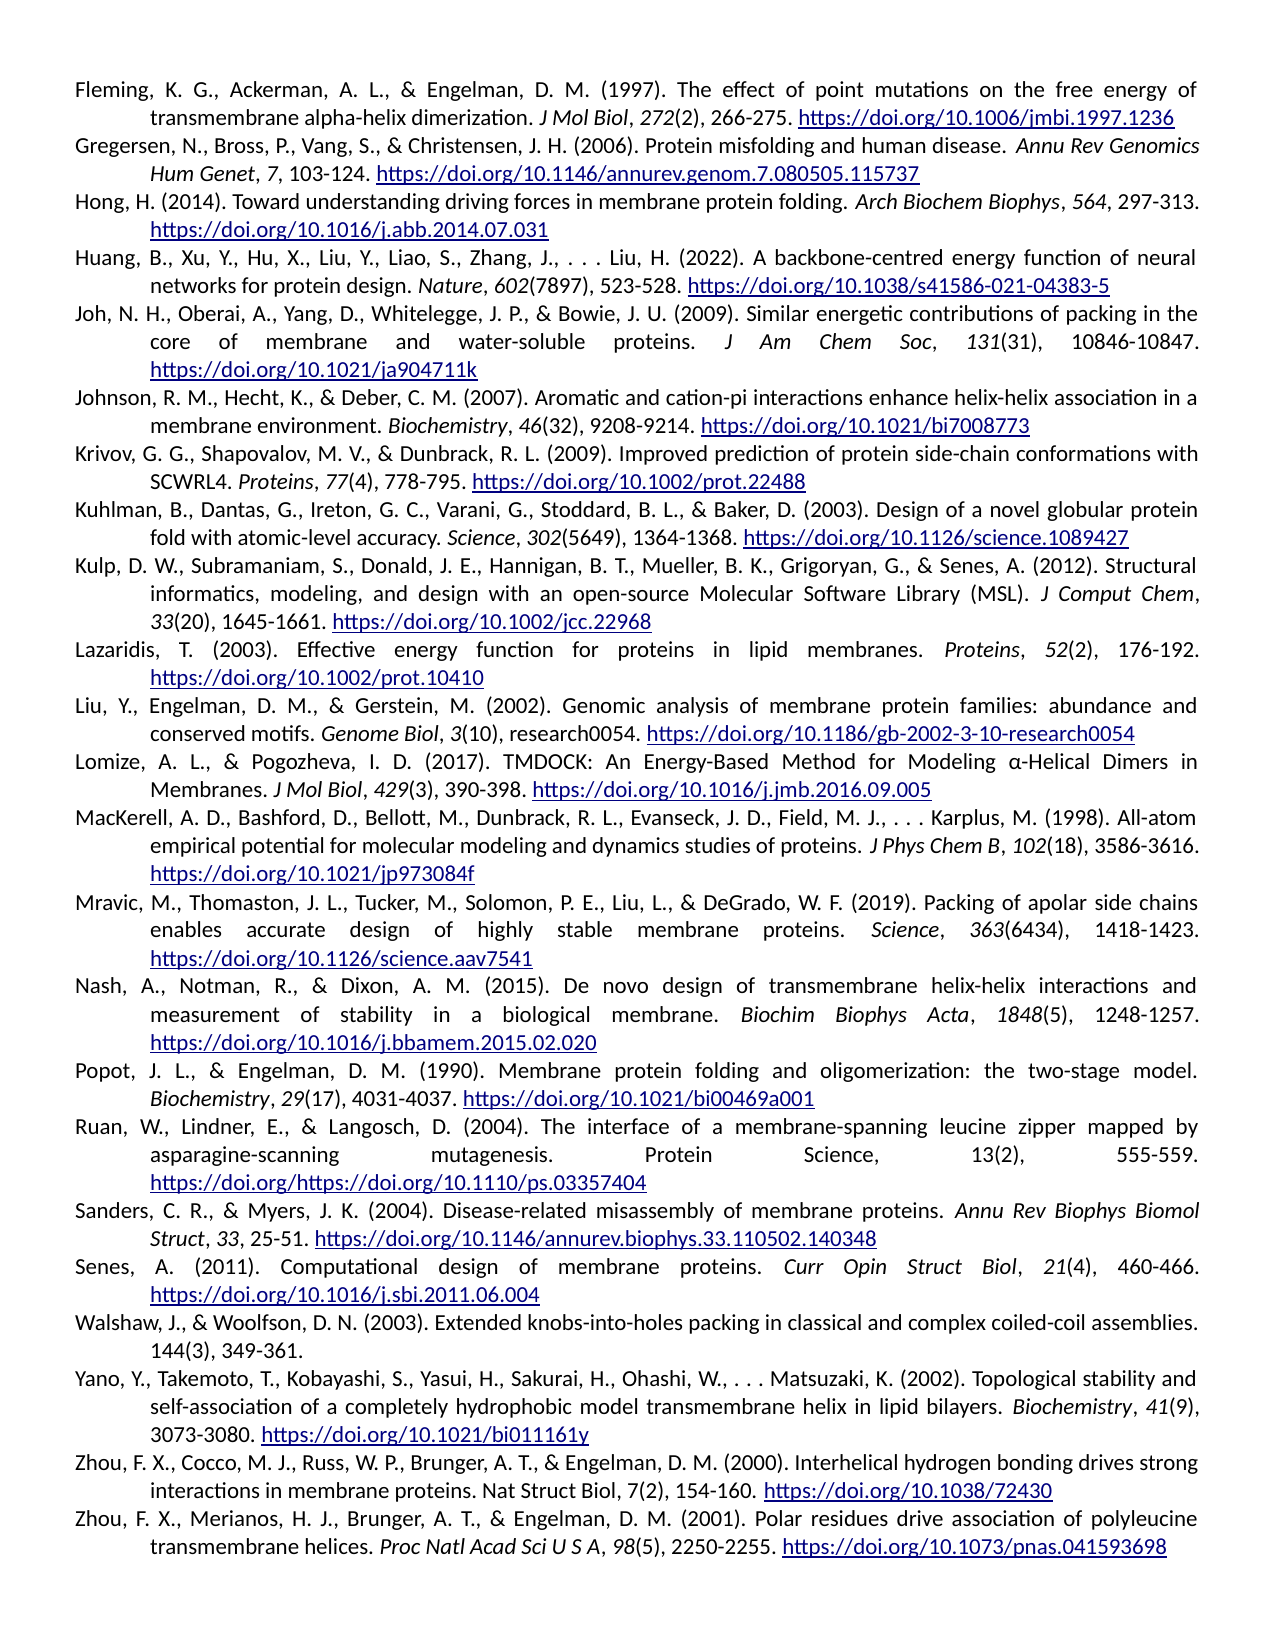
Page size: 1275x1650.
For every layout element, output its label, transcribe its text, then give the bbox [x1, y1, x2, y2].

text Nash, A., Notman, R., & Dixon, A. M. (2015). De novo design of transmembrane helix-helix interactions and measurement of stability in a biological membrane. Biochim Biophys Acta, 1848(5), 1248-1257. https://doi.org/10.1016/j.bbamem.2015.02.020 [75, 972, 1200, 1056]
text Johnson, R. M., Hecht, K., & Deber, C. M. (2007). Aromatic and cation-pi interactions enhance helix-helix association in a membrane environment. Biochemistry, 46(32), 9208-9214. https://doi.org/10.1021/bi7008773 [75, 383, 1200, 439]
text Yano, Y., Takemoto, T., Kobayashi, S., Yasui, H., Sakurai, H., Ohashi, W., . . . Matsuzaki, K. (2002). Topological stability and self-association of a completely hydrophobic model transmembrane helix in lipid bilayers. Biochemistry, 41(9), 3073-3080. https://doi.org/10.1021/bi011161y [75, 1364, 1200, 1448]
text Zhou, F. X., Merianos, H. J., Brunger, A. T., & Engelman, D. M. (2001). Polar residues drive association of polyleucine transmembrane helices. Proc Natl Acad Sci U S A, 98(5), 2250-2255. https://doi.org/10.1073/pnas.041593698 [75, 1504, 1200, 1560]
text Huang, B., Xu, Y., Hu, X., Liu, Y., Liao, S., Zhang, J., . . . Liu, H. (2022). A backbone-centred energy function of neural networks for protein design. Nature, 602(7897), 523-528. https://doi.org/10.1038/s41586-021-04383-5 [75, 243, 1200, 299]
text Kulp, D. W., Subramaniam, S., Donald, J. E., Hannigan, B. T., Mueller, B. K., Grigoryan, G., & Senes, A. (2012). Structural informatics, modeling, and design with an open-source Molecular Software Library (MSL). J Comput Chem, 33(20), 1645-1661. https://doi.org/10.1002/jcc.22968 [75, 551, 1200, 635]
text Gregersen, N., Bross, P., Vang, S., & Christensen, J. H. (2006). Protein misfolding and human disease. Annu Rev Genomics Hum Genet, 7, 103-124. https://doi.org/10.1146/annurev.genom.7.080505.115737 [75, 131, 1200, 187]
text Lazaridis, T. (2003). Effective energy function for proteins in lipid membranes. Proteins, 52(2), 176-192. https://doi.org/10.1002/prot.10410 [75, 635, 1200, 691]
text Ruan, W., Lindner, E., & Langosch, D. (2004). The interface of a membrane-spanning leucine zipper mapped by asparagine-scanning mutagenesis. Protein Science, 13(2), 555-559. https://doi.org/https://doi.org/10.1110/ps.03357404 [75, 1112, 1200, 1196]
text Kuhlman, B., Dantas, G., Ireton, G. C., Varani, G., Stoddard, B. L., & Baker, D. (2003). Design of a novel globular protein fold with atomic-level accuracy. Science, 302(5649), 1364-1368. https://doi.org/10.1126/science.1089427 [75, 495, 1200, 551]
text Sanders, C. R., & Myers, J. K. (2004). Disease-related misassembly of membrane proteins. Annu Rev Biophys Biomol Struct, 33, 25-51. https://doi.org/10.1146/annurev.biophys.33.110502.140348 [75, 1196, 1200, 1252]
text Senes, A. (2011). Computational design of membrane proteins. Curr Opin Struct Biol, 21(4), 460-466. https://doi.org/10.1016/j.sbi.2011.06.004 [75, 1252, 1200, 1308]
text Popot, J. L., & Engelman, D. M. (1990). Membrane protein folding and oligomerization: the two-stage model. Biochemistry, 29(17), 4031-4037. https://doi.org/10.1021/bi00469a001 [75, 1056, 1200, 1112]
text Walshaw, J., & Woolfson, D. N. (2003). Extended knobs-into-holes packing in classical and complex coiled-coil assemblies. 144(3), 349-361. [75, 1308, 1200, 1364]
text MacKerell, A. D., Bashford, D., Bellott, M., Dunbrack, R. L., Evanseck, J. D., Field, M. J., . . . Karplus, M. (1998). All-atom empirical potential for molecular modeling and dynamics studies of proteins. J Phys Chem B, 102(18), 3586-3616. https://doi.org/10.1021/jp973084f [75, 803, 1200, 888]
text Mravic, M., Thomaston, J. L., Tucker, M., Solomon, P. E., Liu, L., & DeGrado, W. F. (2019). Packing of apolar side chains enables accurate design of highly stable membrane proteins. Science, 363(6434), 1418-1423. https://doi.org/10.1126/science.aav7541 [75, 888, 1200, 972]
text Zhou, F. X., Cocco, M. J., Russ, W. P., Brunger, A. T., & Engelman, D. M. (2000). Interhelical hydrogen bonding drives strong interactions in membrane proteins. Nat Struct Biol, 7(2), 154-160. https://doi.org/10.1038/72430 [75, 1448, 1200, 1504]
text Joh, N. H., Oberai, A., Yang, D., Whitelegge, J. P., & Bowie, J. U. (2009). Similar energetic contributions of packing in the core of membrane and water-soluble proteins. J Am Chem Soc, 131(31), 10846-10847. https://doi.org/10.1021/ja904711k [75, 299, 1200, 383]
text Liu, Y., Engelman, D. M., & Gerstein, M. (2002). Genomic analysis of membrane protein families: abundance and conserved motifs. Genome Biol, 3(10), research0054. https://doi.org/10.1186/gb-2002-3-10-research0054 [75, 691, 1200, 747]
text Krivov, G. G., Shapovalov, M. V., & Dunbrack, R. L. (2009). Improved prediction of protein side-chain conformations with SCWRL4. Proteins, 77(4), 778-795. https://doi.org/10.1002/prot.22488 [75, 439, 1200, 495]
text Lomize, A. L., & Pogozheva, I. D. (2017). TMDOCK: An Energy-Based Method for Modeling α-Helical Dimers in Membranes. J Mol Biol, 429(3), 390-398. https://doi.org/10.1016/j.jmb.2016.09.005 [75, 747, 1200, 803]
text Hong, H. (2014). Toward understanding driving forces in membrane protein folding. Arch Biochem Biophys, 564, 297-313. https://doi.org/10.1016/j.abb.2014.07.031 [75, 187, 1200, 243]
text Fleming, K. G., Ackerman, A. L., & Engelman, D. M. (1997). The effect of point mutations on the free energy of transmembrane alpha-helix dimerization. J Mol Biol, 272(2), 266-275. https://doi.org/10.1006/jmbi.1997.1236 [75, 75, 1200, 131]
